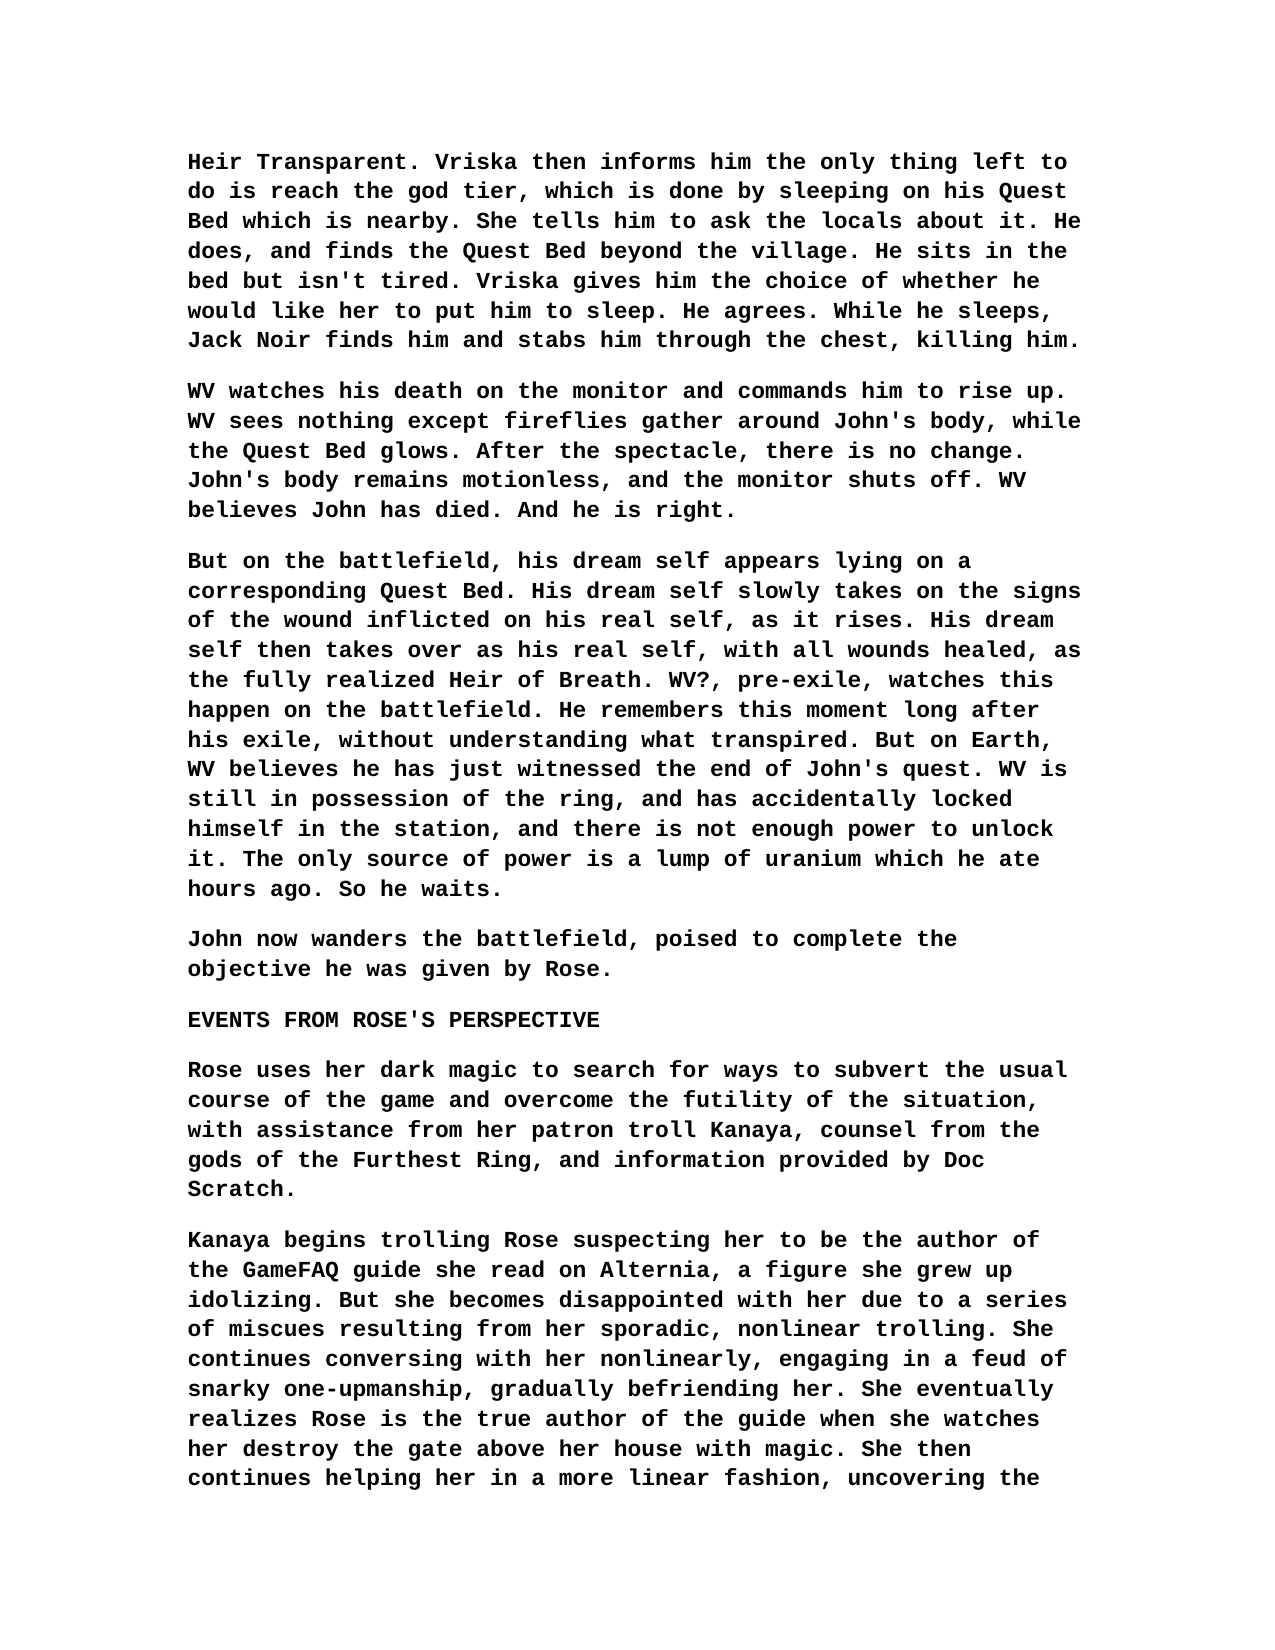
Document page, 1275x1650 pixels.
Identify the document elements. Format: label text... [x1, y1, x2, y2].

text Heir Transparent. Vriska then informs him the only thing left to do is reach the god tier, which is done by sleeping on his Quest Bed which is nearby. She tells him to ask the locals about it. He does, and finds the Quest Bed beyond the village. He sits in the bed but isn't tired. Vriska gives him the choice of whether he would like her to put him to sleep. He agrees. While he sleeps, Jack Noir finds him and stabs him through the chest, killing him. [187, 150, 1087, 355]
text WV watches his death on the monitor and commands him to rise up. WV sees nothing except fireflies gather around John's body, while the Quest Bed glows. After the spectacle, there is no change. John's body remains motionless, and the monitor shuts off. WV believes John has died. And he is right. [187, 379, 1087, 524]
text Kanaya begins trolling Rose suspecting her to be the author of the GameFAQ guide she read on Alternia, a figure she grew up idolizing. But she becomes disappointed with her due to a series of miscues resulting from her sporadic, nonlinear trolling. She continues conversing with her nonlinearly, engaging in a feud of snarky one-upmanship, gradually befriending her. She eventually realizes Rose is the true author of the guide when she watches her destroy the gate above her house with magic. She then continues helping her in a more linear fashion, uncovering the [187, 1228, 1087, 1493]
text John now wanders the battlefield, poised to complete the objective he was given by Rose. [187, 927, 1087, 983]
text But on the battlefield, his dream self appears lying on a corresponding Quest Bed. His dream self slowly takes on the signs of the wound inflicted on his real self, as it rises. His dream self then takes over as his real self, with all wounds healed, as the fully realized Heir of Breath. WV?, pre-exile, watches this happen on the battlefield. He remembers this moment long after his exile, without understanding what transpired. But on Earth, WV believes he has just witnessed the end of John's quest. WV is still in possession of the ring, and has accidentally locked himself in the station, and there is not enough power to unlock it. The only source of power is a lump of uranium which he ate hours ago. So he waits. [187, 549, 1087, 903]
text EVENTS FROM ROSE'S PERSPECTIVE [187, 1008, 1087, 1034]
text Rose uses her dark magic to search for ways to subvert the usual course of the game and overcome the futility of the situation, with assistance from her patron troll Kanaya, counsel from the gods of the Furthest Ring, and information provided by Doc Scratch. [187, 1058, 1087, 1204]
